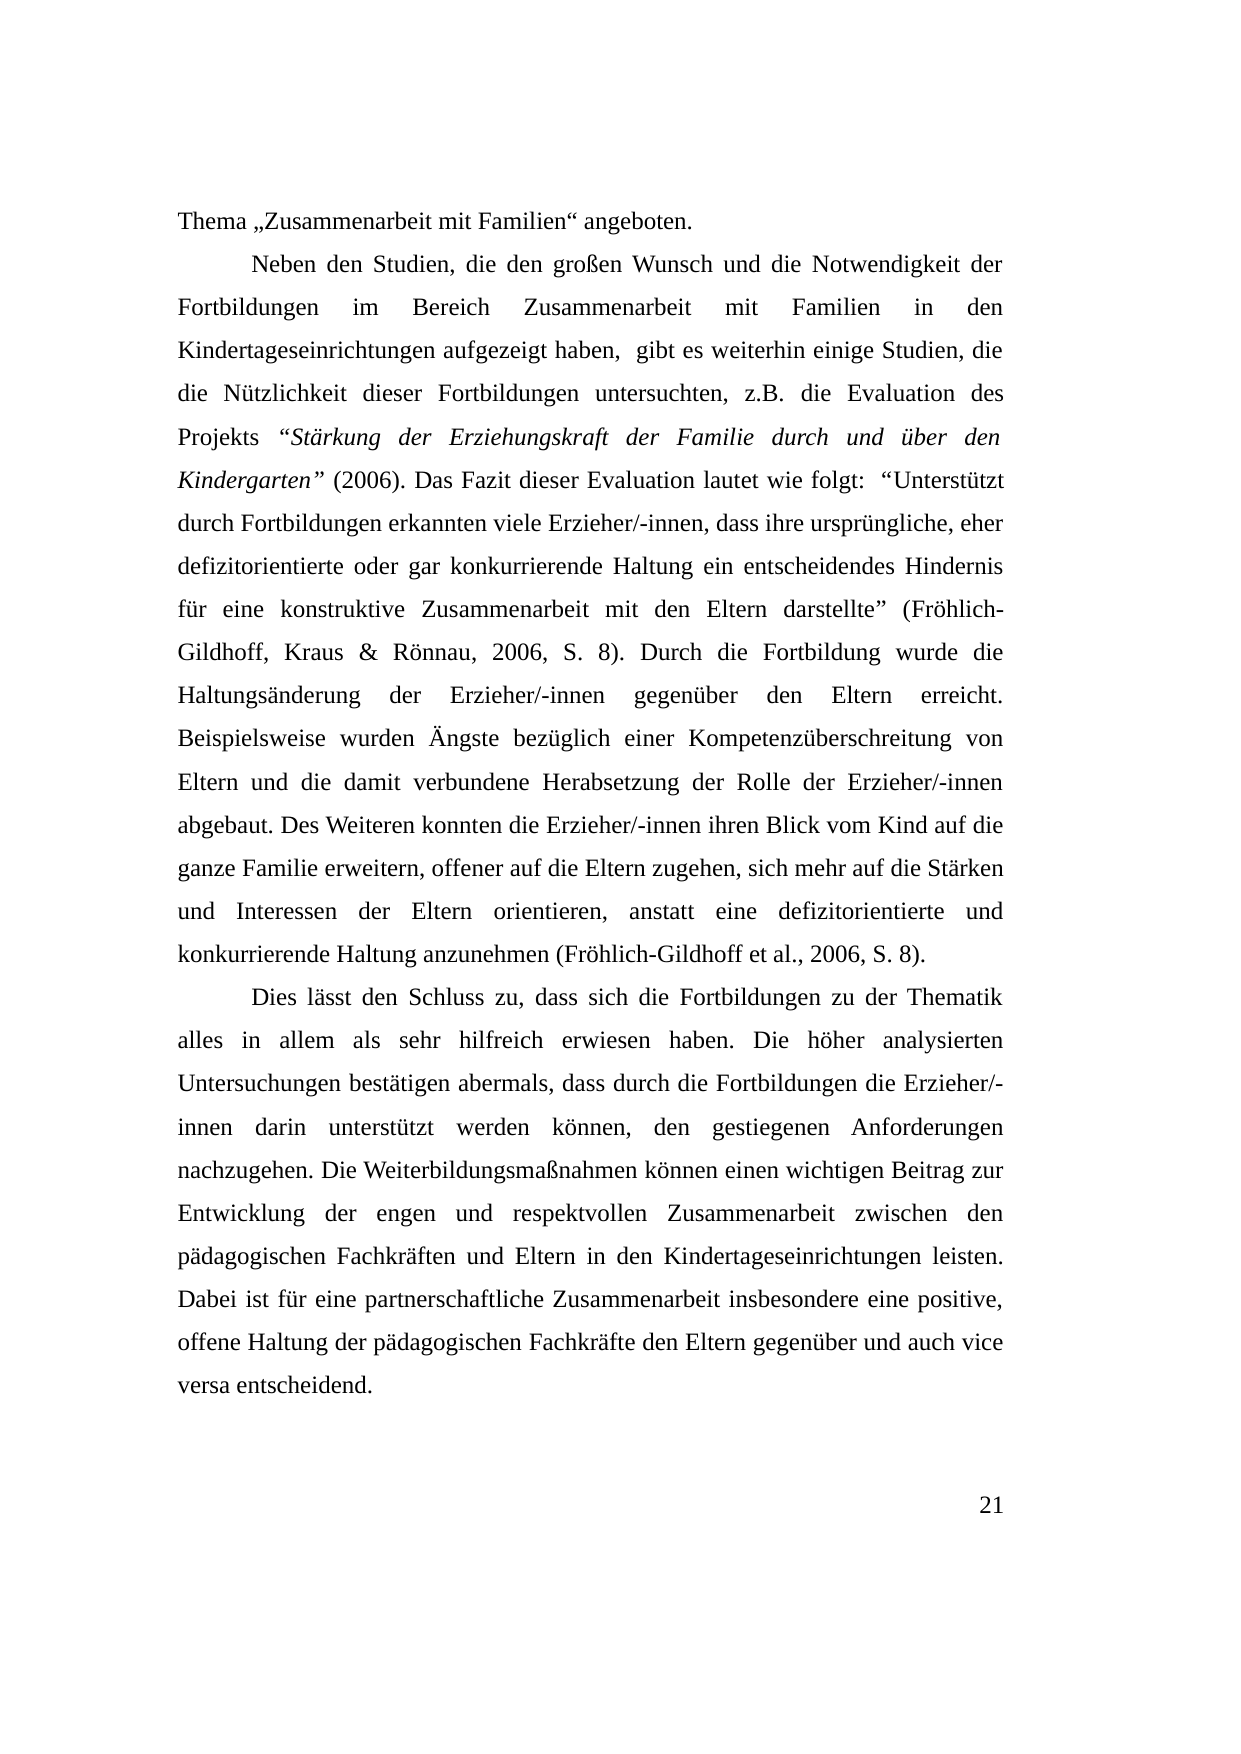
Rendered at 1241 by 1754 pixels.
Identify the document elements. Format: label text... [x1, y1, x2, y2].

text Dies lässt den Schluss zu, dass sich die Fortbildungen zu der Thematik alles in allem als sehr hilfreich erwiesen haben. Die höher analysierten Untersuchungen bestätigen abermals, dass durch die Fortbildungen die Erzieher/-innen darin unterstützt werden können, den gestiegenen Anforderungen nachzugehen. Die Weiterbildungsmaßnahmen können einen wichtigen Beitrag zur Entwicklung der engen und respektvollen Zusammenarbeit zwischen den pädagogischen Fachkräften und Eltern in den Kindertageseinrichtungen leisten. Dabei ist für eine partnerschaftliche Zusammenarbeit insbesondere eine positive, offene Haltung der pädagogischen Fachkräfte den Eltern gegenüber und auch vice versa entscheidend. [177, 982, 1004, 1399]
text Neben den Studien, die den großen Wunsch und die Notwendigkeit der Fortbildungen im Bereich Zusammenarbeit mit Familien in den Kindertageseinrichtungen aufgezeigt haben, gibt es weiterhin einige Studien, die die Nützlichkeit dieser Fortbildungen untersuchten, z.B. die Evaluation des Projekts “Stärkung der Erziehungskraft der Familie durch und über den Kindergarten” (2006). Das Fazit dieser Evaluation lautet wie folgt: “Unterstützt durch Fortbildungen erkannten viele Erzieher/-innen, dass ihre ursprüngliche, eher defizitorientierte oder gar konkurrierende Haltung ein entscheidendes Hindernis für eine konstruktive Zusammenarbeit mit den Eltern darstellte” (Fröhlich-Gildhoff, Kraus & Rönnau, 2006, S. 8). Durch die Fortbildung wurde die Haltungsänderung der Erzieher/-innen gegenüber den Eltern erreicht. Beispielsweise wurden Ängste bezüglich einer Kompetenzüberschreitung von Eltern und die damit verbundene Herabsetzung der Rolle der Erzieher/-innen abgebaut. Des Weiteren konnten die Erzieher/-innen ihren Blick vom Kind auf die ganze Familie erweitern, offener auf die Eltern zugehen, sich mehr auf die Stärken und Interessen der Eltern orientieren, anstatt eine defizitorientierte und konkurrierende Haltung anzunehmen (Fröhlich-Gildhoff et al., 2006, S. 8). [177, 249, 1004, 968]
text Thema „Zusammenarbeit mit Familien“ angeboten. [177, 206, 1004, 235]
